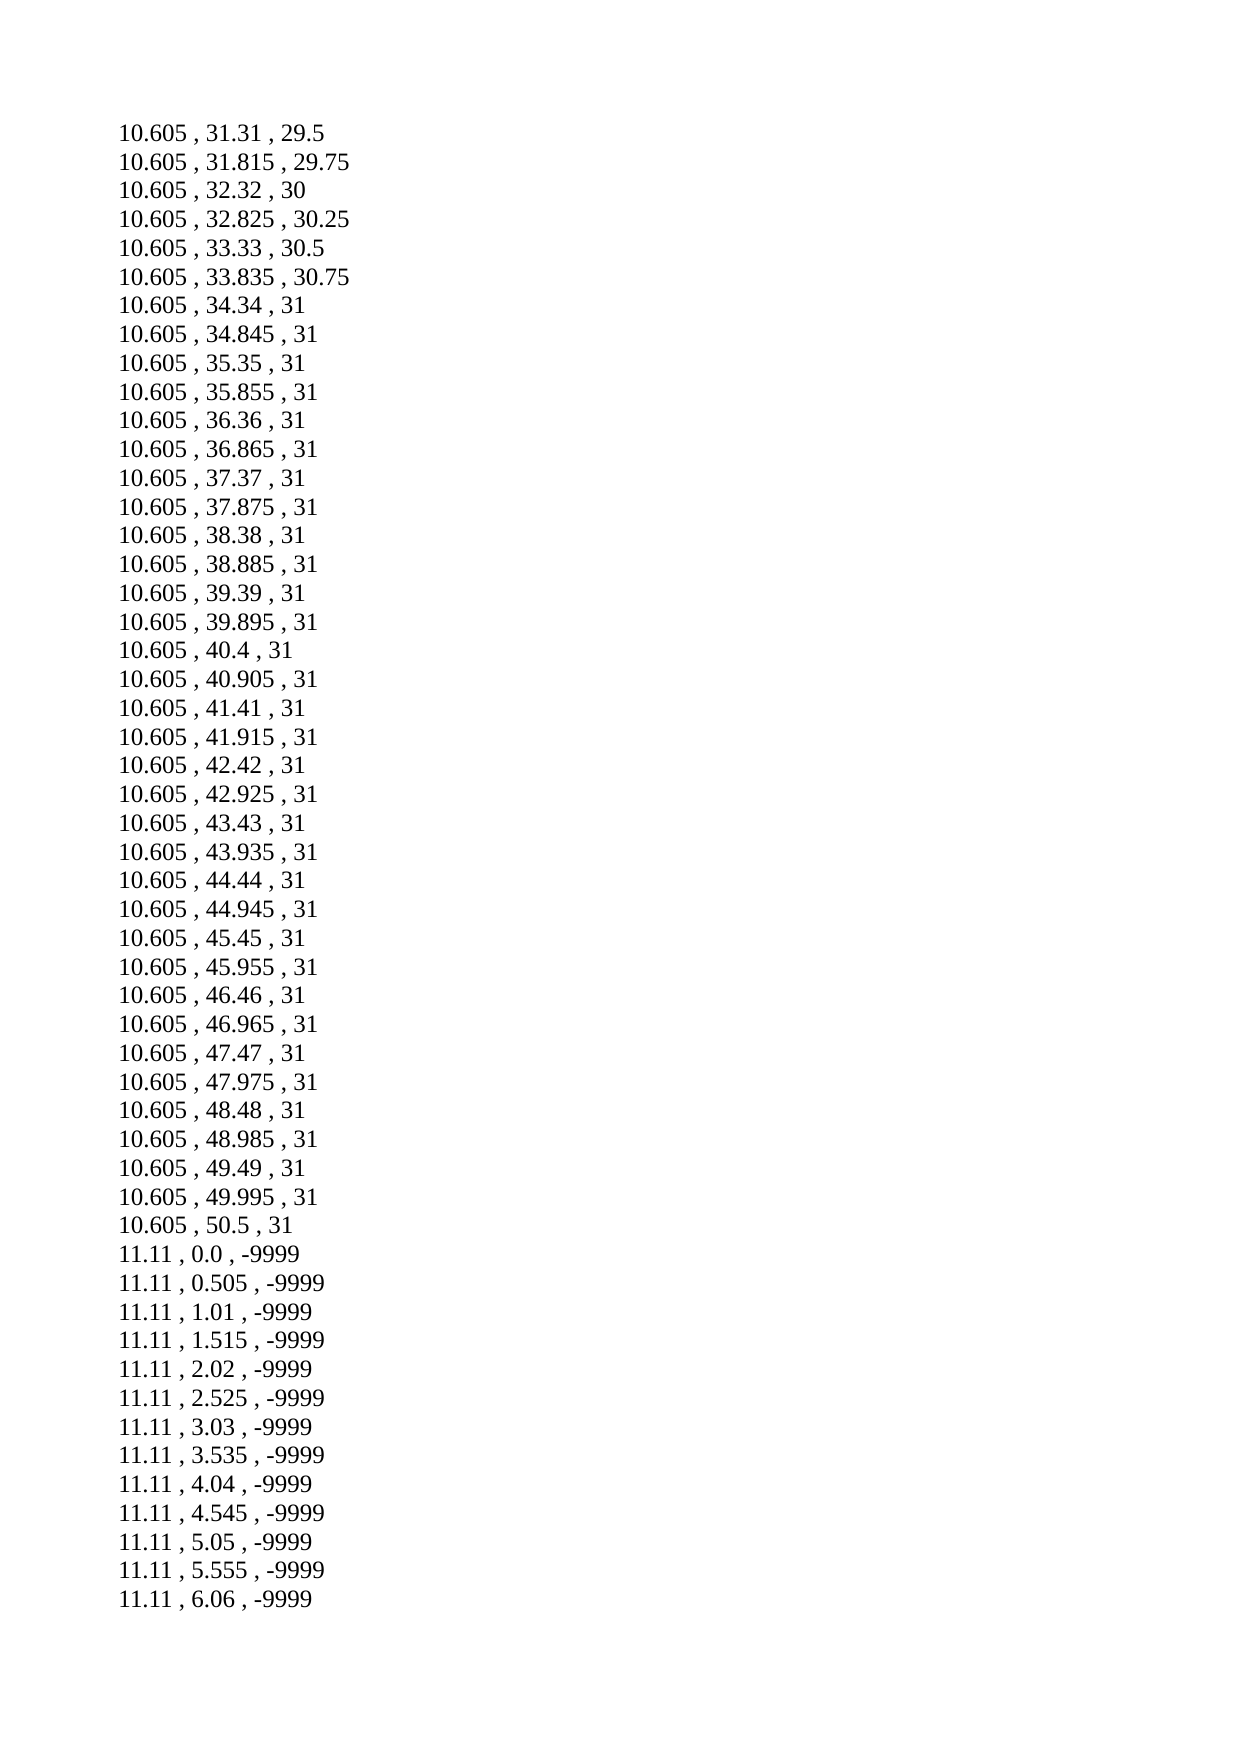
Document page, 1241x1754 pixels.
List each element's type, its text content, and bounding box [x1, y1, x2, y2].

text 10.605 , 40.905 , 31 [118, 664, 1122, 693]
text 10.605 , 44.945 , 31 [118, 894, 1122, 923]
text 10.605 , 42.42 , 31 [118, 751, 1122, 779]
text 11.11 , 2.02 , -9999 [118, 1354, 1122, 1383]
text 10.605 , 32.825 , 30.25 [118, 204, 1122, 233]
text 11.11 , 1.515 , -9999 [118, 1326, 1122, 1354]
text 10.605 , 34.34 , 31 [118, 291, 1122, 319]
text 11.11 , 1.01 , -9999 [118, 1297, 1122, 1326]
text 10.605 , 35.855 , 31 [118, 377, 1122, 406]
text 11.11 , 4.545 , -9999 [118, 1498, 1122, 1527]
text 10.605 , 33.33 , 30.5 [118, 233, 1122, 262]
text 11.11 , 0.0 , -9999 [118, 1239, 1122, 1268]
text 11.11 , 5.555 , -9999 [118, 1556, 1122, 1584]
text 10.605 , 31.815 , 29.75 [118, 147, 1122, 176]
text 11.11 , 6.06 , -9999 [118, 1584, 1122, 1613]
text 10.605 , 46.46 , 31 [118, 981, 1122, 1009]
text 10.605 , 36.36 , 31 [118, 406, 1122, 434]
text 10.605 , 37.875 , 31 [118, 492, 1122, 521]
text 10.605 , 47.975 , 31 [118, 1067, 1122, 1096]
text 10.605 , 39.895 , 31 [118, 607, 1122, 636]
text 10.605 , 45.955 , 31 [118, 952, 1122, 981]
text 10.605 , 49.49 , 31 [118, 1153, 1122, 1182]
text 10.605 , 43.935 , 31 [118, 837, 1122, 866]
text 10.605 , 33.835 , 30.75 [118, 262, 1122, 291]
text 11.11 , 3.535 , -9999 [118, 1441, 1122, 1469]
text 10.605 , 38.38 , 31 [118, 521, 1122, 549]
text 10.605 , 43.43 , 31 [118, 808, 1122, 837]
text 10.605 , 41.915 , 31 [118, 722, 1122, 751]
text 10.605 , 34.845 , 31 [118, 319, 1122, 348]
text 11.11 , 5.05 , -9999 [118, 1527, 1122, 1556]
text 10.605 , 48.48 , 31 [118, 1096, 1122, 1124]
text 10.605 , 31.31 , 29.5 [118, 118, 1122, 147]
text 10.605 , 35.35 , 31 [118, 348, 1122, 377]
text 10.605 , 41.41 , 31 [118, 693, 1122, 722]
text 11.11 , 3.03 , -9999 [118, 1412, 1122, 1441]
text 10.605 , 42.925 , 31 [118, 779, 1122, 808]
text 10.605 , 44.44 , 31 [118, 866, 1122, 894]
text 10.605 , 46.965 , 31 [118, 1009, 1122, 1038]
text 10.605 , 49.995 , 31 [118, 1182, 1122, 1211]
text 10.605 , 32.32 , 30 [118, 176, 1122, 204]
text 10.605 , 39.39 , 31 [118, 578, 1122, 607]
text 10.605 , 37.37 , 31 [118, 463, 1122, 492]
text 10.605 , 50.5 , 31 [118, 1211, 1122, 1239]
text 10.605 , 40.4 , 31 [118, 636, 1122, 664]
text 10.605 , 47.47 , 31 [118, 1038, 1122, 1067]
text 10.605 , 48.985 , 31 [118, 1124, 1122, 1153]
text 11.11 , 4.04 , -9999 [118, 1469, 1122, 1498]
text 10.605 , 45.45 , 31 [118, 923, 1122, 952]
text 11.11 , 0.505 , -9999 [118, 1268, 1122, 1297]
text 10.605 , 38.885 , 31 [118, 549, 1122, 578]
text 11.11 , 2.525 , -9999 [118, 1383, 1122, 1412]
text 10.605 , 36.865 , 31 [118, 434, 1122, 463]
